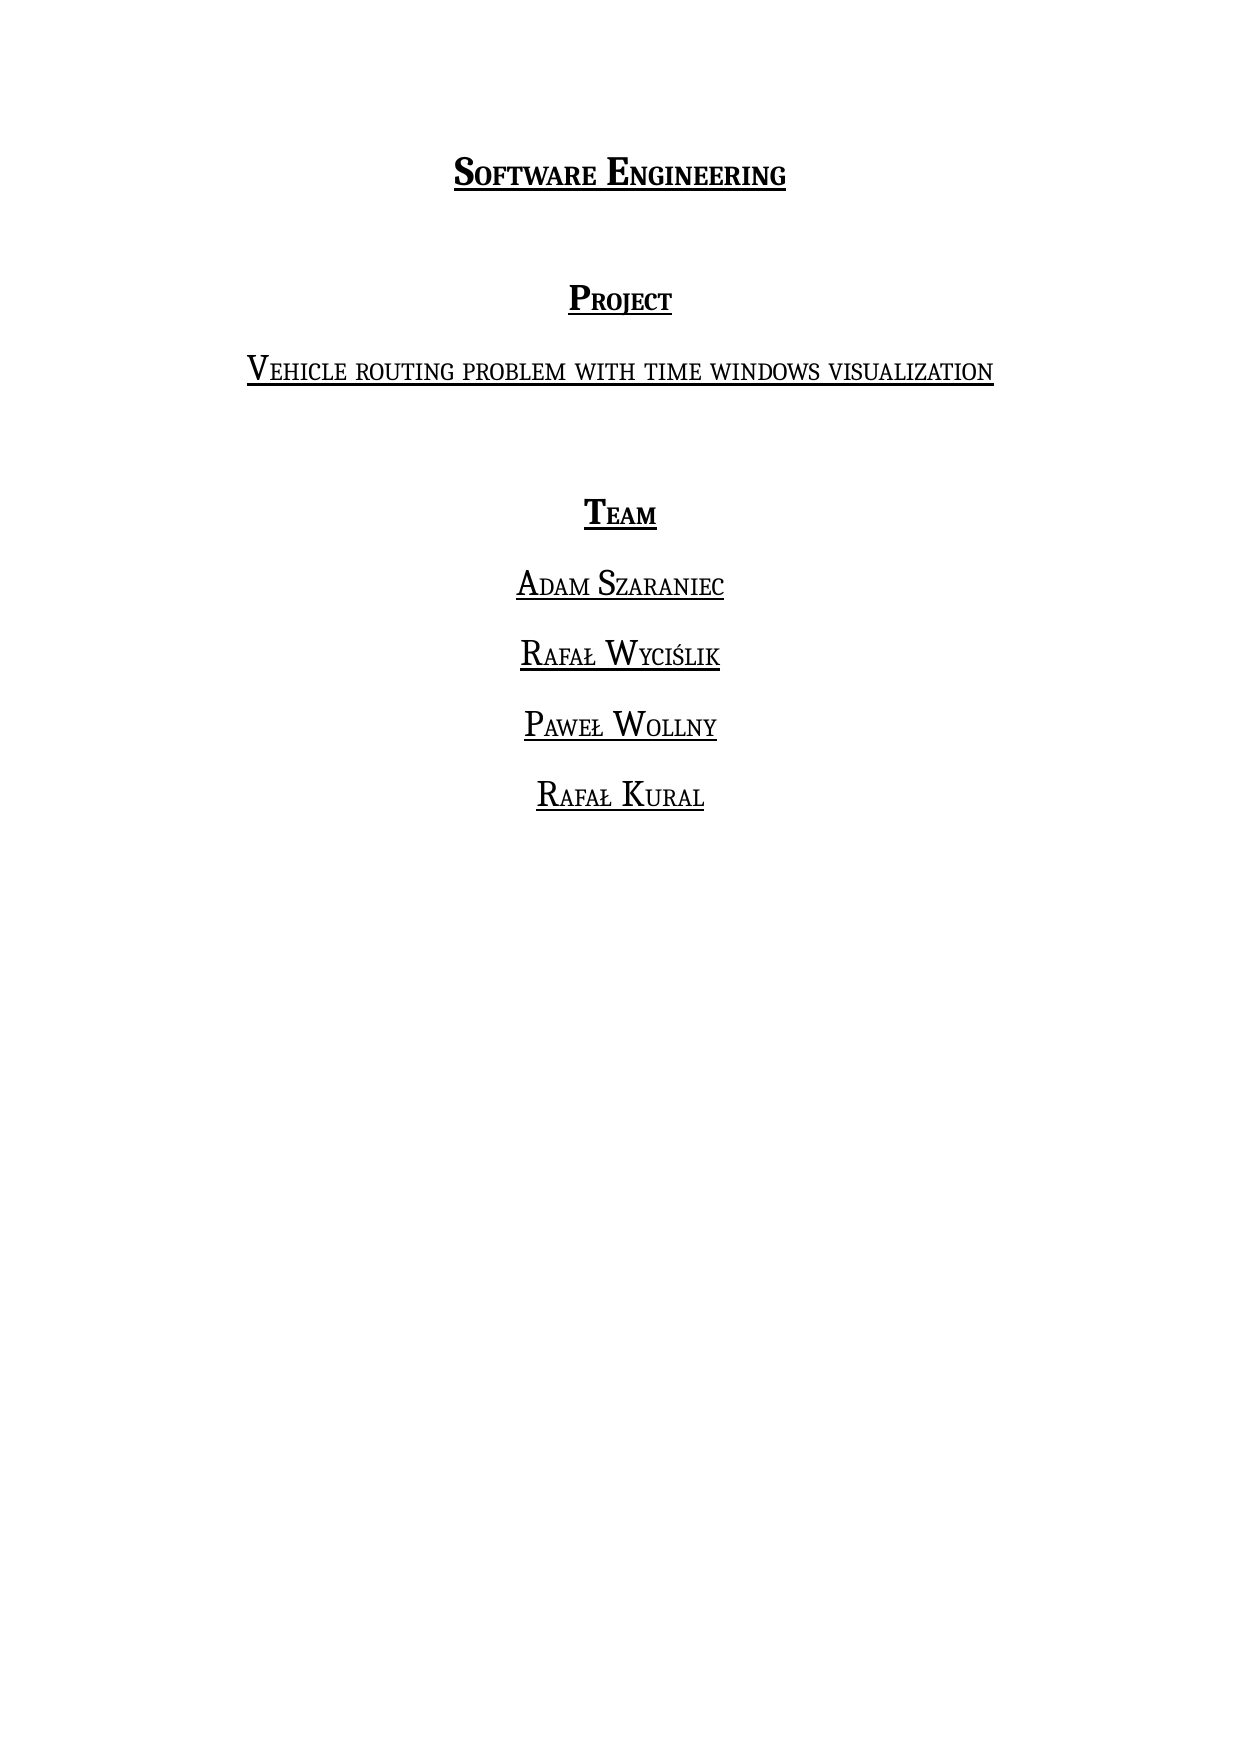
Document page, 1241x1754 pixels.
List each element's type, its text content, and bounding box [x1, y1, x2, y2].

text Team [148, 491, 1093, 534]
text Software Engineering [148, 148, 1093, 196]
text Paweł Wollny [148, 702, 1093, 745]
text Adam Szaraniec [148, 561, 1093, 604]
text Project [148, 277, 1093, 320]
text Rafał Wyciślik [148, 632, 1093, 675]
text Vehicle routing problem with time windows visualization [148, 347, 1093, 390]
text Rafał Kural [148, 773, 1093, 816]
